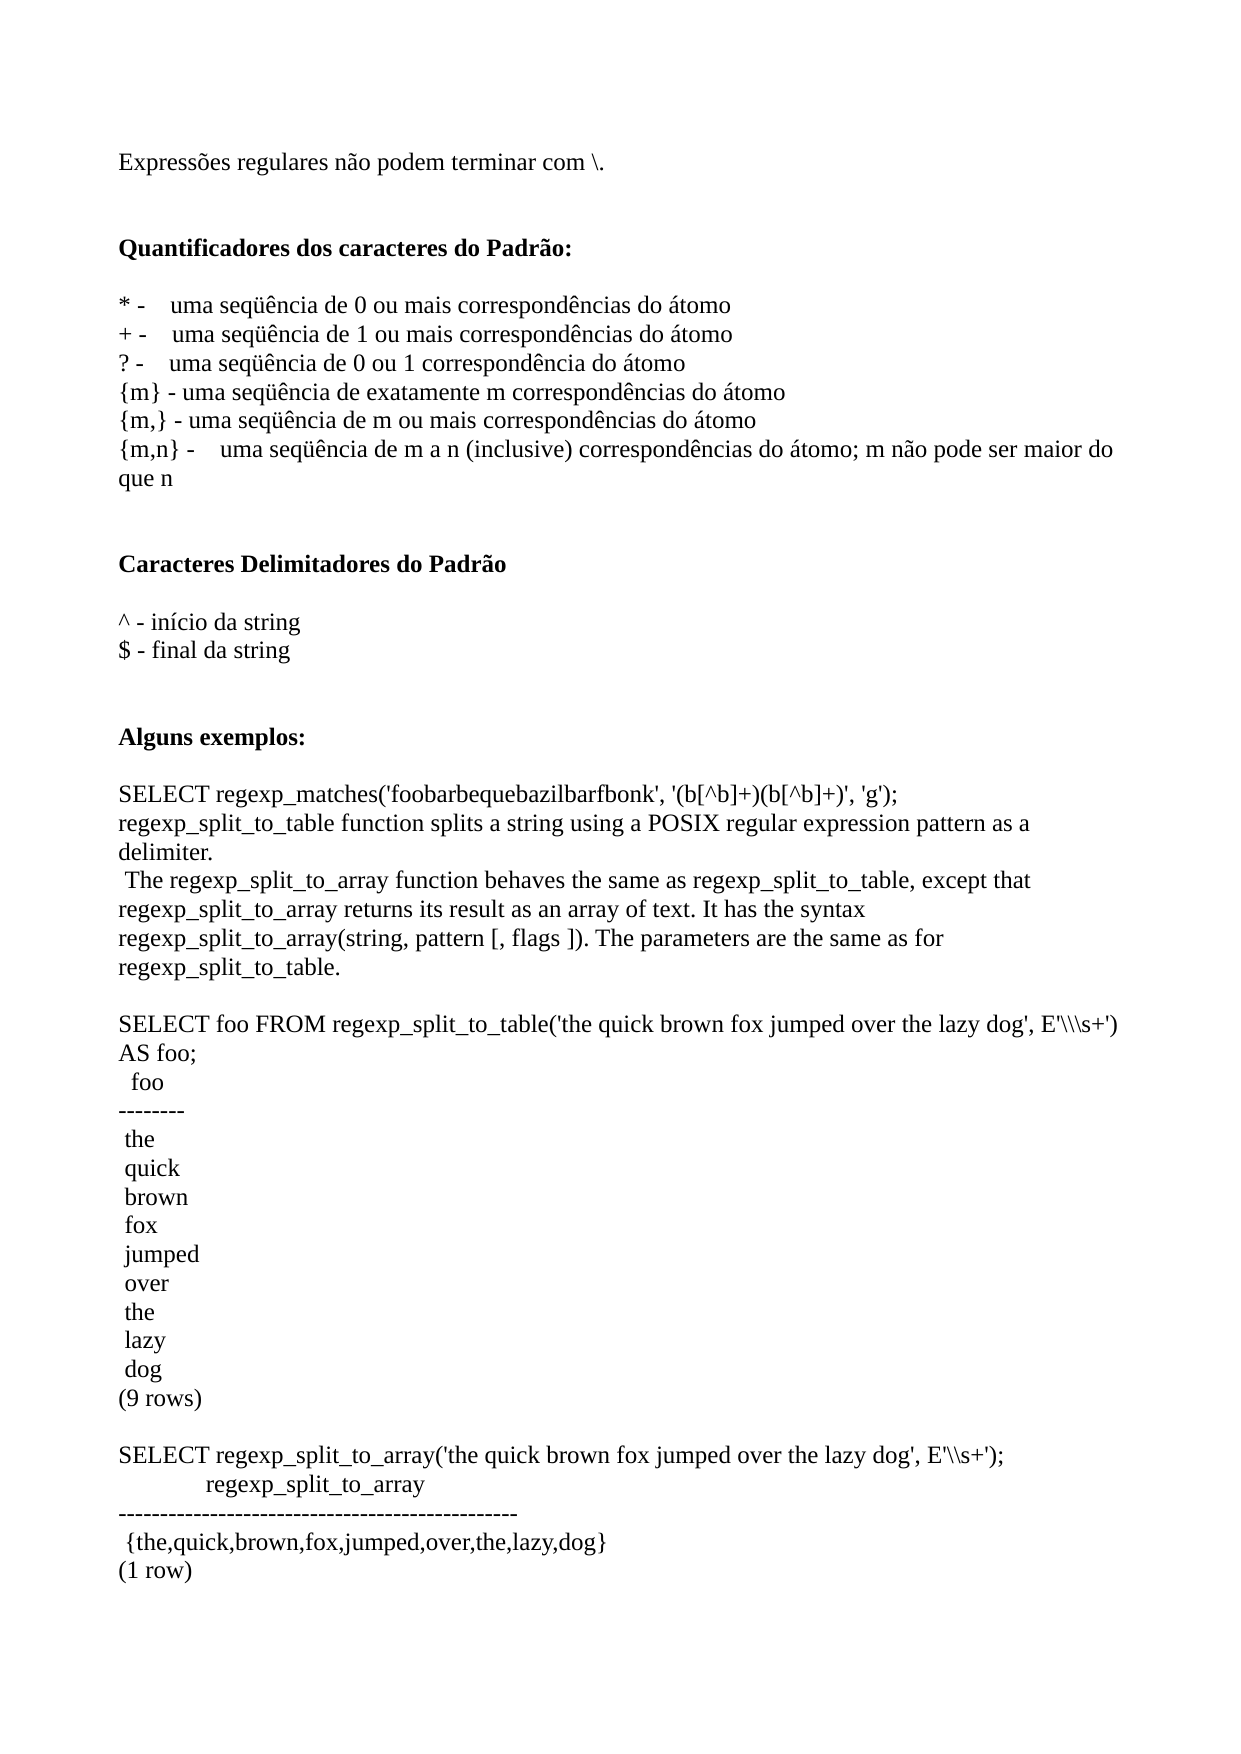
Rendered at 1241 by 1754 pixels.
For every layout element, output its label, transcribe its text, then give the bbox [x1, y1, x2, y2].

text Expressões regulares não podem terminar com \. Quantificadores dos caracteres do Padrão: * - uma seqüência de 0 ou mais correspondências do átomo + - uma seqüência de 1 ou mais correspondências do átomo ? - uma seqüência de 0 ou 1 correspondência do átomo {m} - uma seqüência de exatamente m correspondências do átomo {m,} - uma seqüência de m ou mais correspondências do átomo {m,n} - uma seqüência de m a n (inclusive) correspondências do átomo; m não pode ser maior do que n Caracteres Delimitadores do Padrão ^ - início da string $ - final da string Alguns exemplos: SELECT regexp_matches('foobarbequebazilbarfbonk', '(b[^b]+)(b[^b]+)', 'g'); regexp_split_to_table function splits a string using a POSIX regular expression pattern as a delimiter. The regexp_split_to_array function behaves the same as regexp_split_to_table, except that regexp_split_to_array returns its result as an array of text. It has the syntax regexp_split_to_array(string, pattern [, flags ]). The parameters are the same as for regexp_split_to_table. SELECT foo FROM regexp_split_to_table('the quick brown fox jumped over the lazy dog', E'\\\s+') AS foo; foo -------- the quick brown fox jumped over the lazy dog (9 rows) SELECT regexp_split_to_array('the quick brown fox jumped over the lazy dog', E'\\s+'); regexp_split_to_array ------------------------------------------------ {the,quick,brown,fox,jumped,over,the,lazy,dog} (1 row) [118, 118, 1122, 1613]
